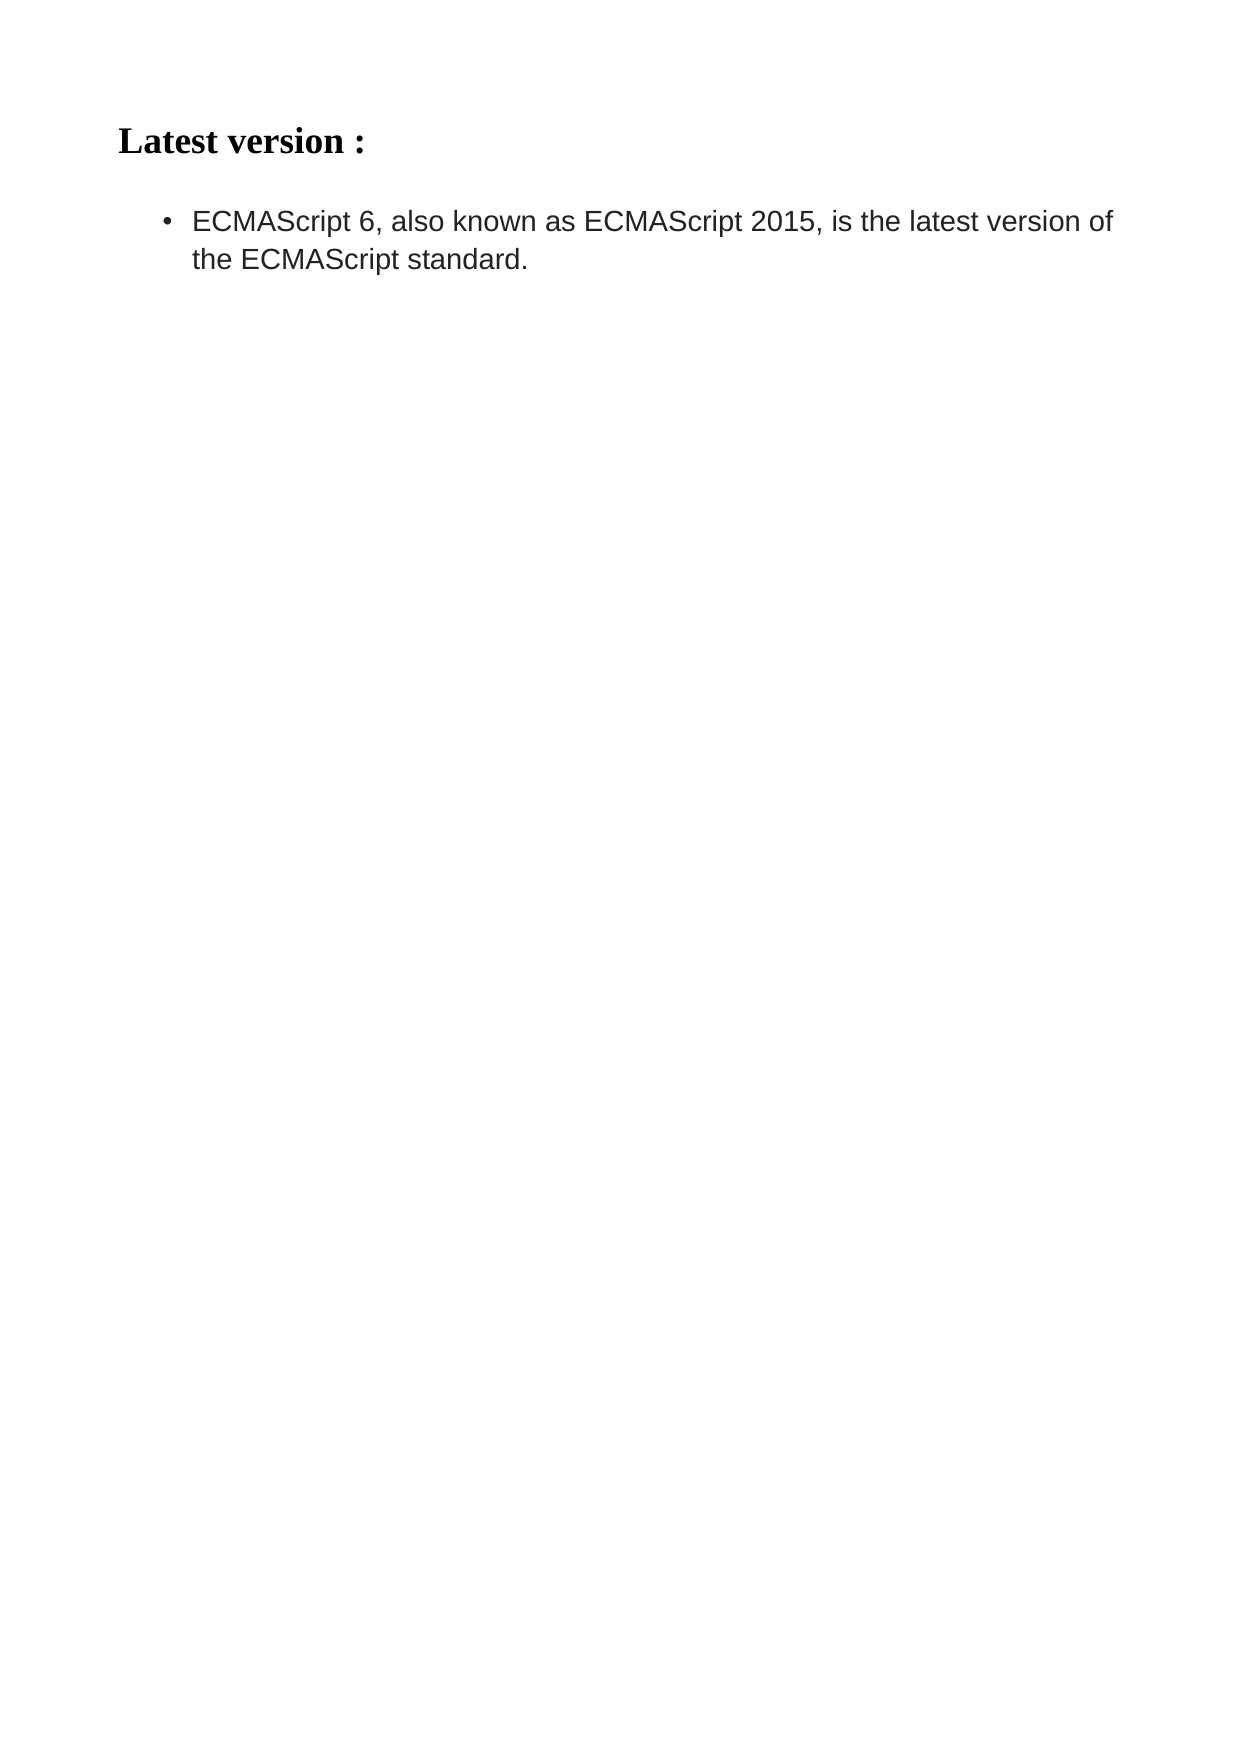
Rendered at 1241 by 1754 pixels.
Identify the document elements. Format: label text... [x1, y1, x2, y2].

subtitle Latest version : [118, 118, 1122, 161]
list ECMAScript 6, also known as ECMAScript 2015, is the latest version of the ECMAScript standard. [162, 204, 1122, 276]
